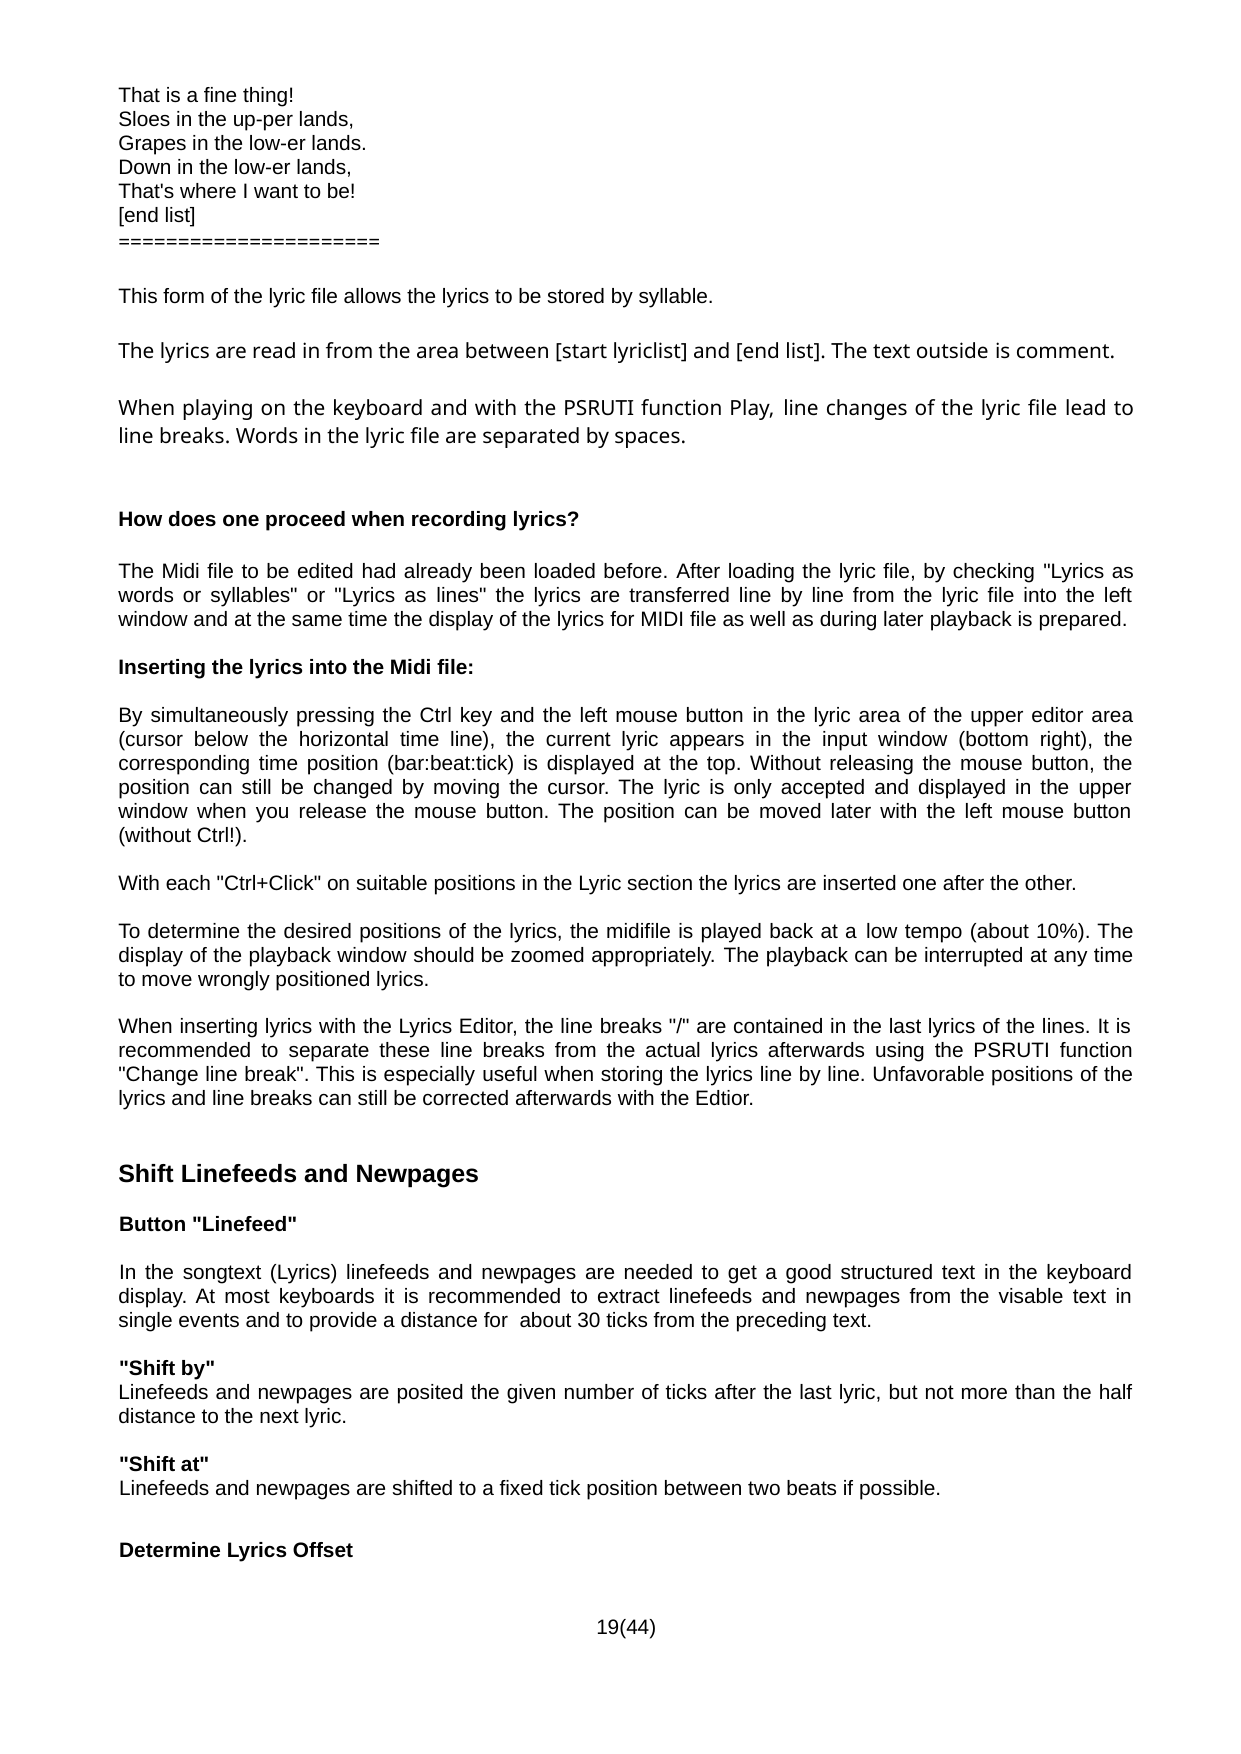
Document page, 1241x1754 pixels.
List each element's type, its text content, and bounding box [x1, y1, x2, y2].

text [end list] [118, 203, 1134, 227]
text With each "Ctrl+Click" on suitable positions in the Lyric section the lyrics are inserted one after the other. [118, 871, 1134, 894]
text The lyrics are read in from the area between [start lyriclist] and [end list]. The text outside is comment. [118, 336, 1134, 364]
text Sloes in the up-per lands, [118, 107, 1134, 131]
text In the songtext (Lyrics) linefeeds and newpages are needed to get a good structured text in the keyboard display. At most keyboards it is recommended to extract linefeeds and newpages from the visable text in single events and to provide a distance for about 30 ticks from the preceding text. [118, 1260, 1134, 1332]
text How does one proceed when recording lyrics? [118, 507, 1134, 531]
text Grapes in the low-er lands. [118, 131, 1134, 155]
text Linefeeds and newpages are posited the given number of ticks after the last lyric, but not more than the half distance to the next lyric. [118, 1379, 1134, 1427]
subtitle Shift Linefeeds and Newpages [118, 1159, 1134, 1188]
text Linefeeds and newpages are shifted to a fixed tick position between two beats if possible. [118, 1475, 1134, 1499]
text "Shift by" [118, 1356, 1134, 1379]
text That is a fine thing! [118, 83, 1134, 107]
text "Shift at" [118, 1451, 1134, 1475]
text Determine Lyrics Offset [118, 1538, 1134, 1562]
text Button "Linefeed" [118, 1212, 1134, 1236]
text This form of the lyric file allows the lyrics to be stored by syllable. [118, 284, 1134, 308]
text That's where I want to be! [118, 179, 1134, 203]
text Down in the low-er lands, [118, 155, 1134, 179]
text The Midi file to be edited had already been loaded before. After loading the lyric file, by checking "Lyrics as words or syllables" or "Lyrics as lines" the lyrics are transferred line by line from the lyric file into the left window and at the same time the display of the lyrics for MIDI file as well as during later playback is prepared. [118, 559, 1134, 631]
text To determine the desired positions of the lyrics, the midifile is played back at a low tempo (about 10%). The display of the playback window should be zoomed appropriately. The playback can be interrupted at any time to move wrongly positioned lyrics. [118, 918, 1134, 990]
text ====================== [118, 227, 1134, 255]
text When inserting lyrics with the Lyrics Editor, the line breaks "/" are contained in the last lyrics of the lines. It is recommended to separate these line breaks from the actual lyrics afterwards using the PSRUTI function "Change line break". This is especially useful when storing the lyrics line by line. Unfavorable positions of the lyrics and line breaks can still be corrected afterwards with the Edtior. [118, 1014, 1134, 1110]
text When playing on the keyboard and with the PSRUTI function Play, line changes of the lyric file lead to line breaks. Words in the lyric file are separated by spaces. [118, 393, 1134, 450]
text Inserting the lyrics into the Midi file: [118, 655, 1134, 679]
text By simultaneously pressing the Ctrl key and the left mouse button in the lyric area of the upper editor area (cursor below the horizontal time line), the current lyric appears in the input window (bottom right), the corresponding time position (bar:beat:tick) is displayed at the top. Without releasing the mouse button, the position can still be changed by moving the cursor. The lyric is only accepted and displayed in the upper window when you release the mouse button. The position can be moved later with the left mouse button (without Ctrl!). [118, 703, 1134, 847]
